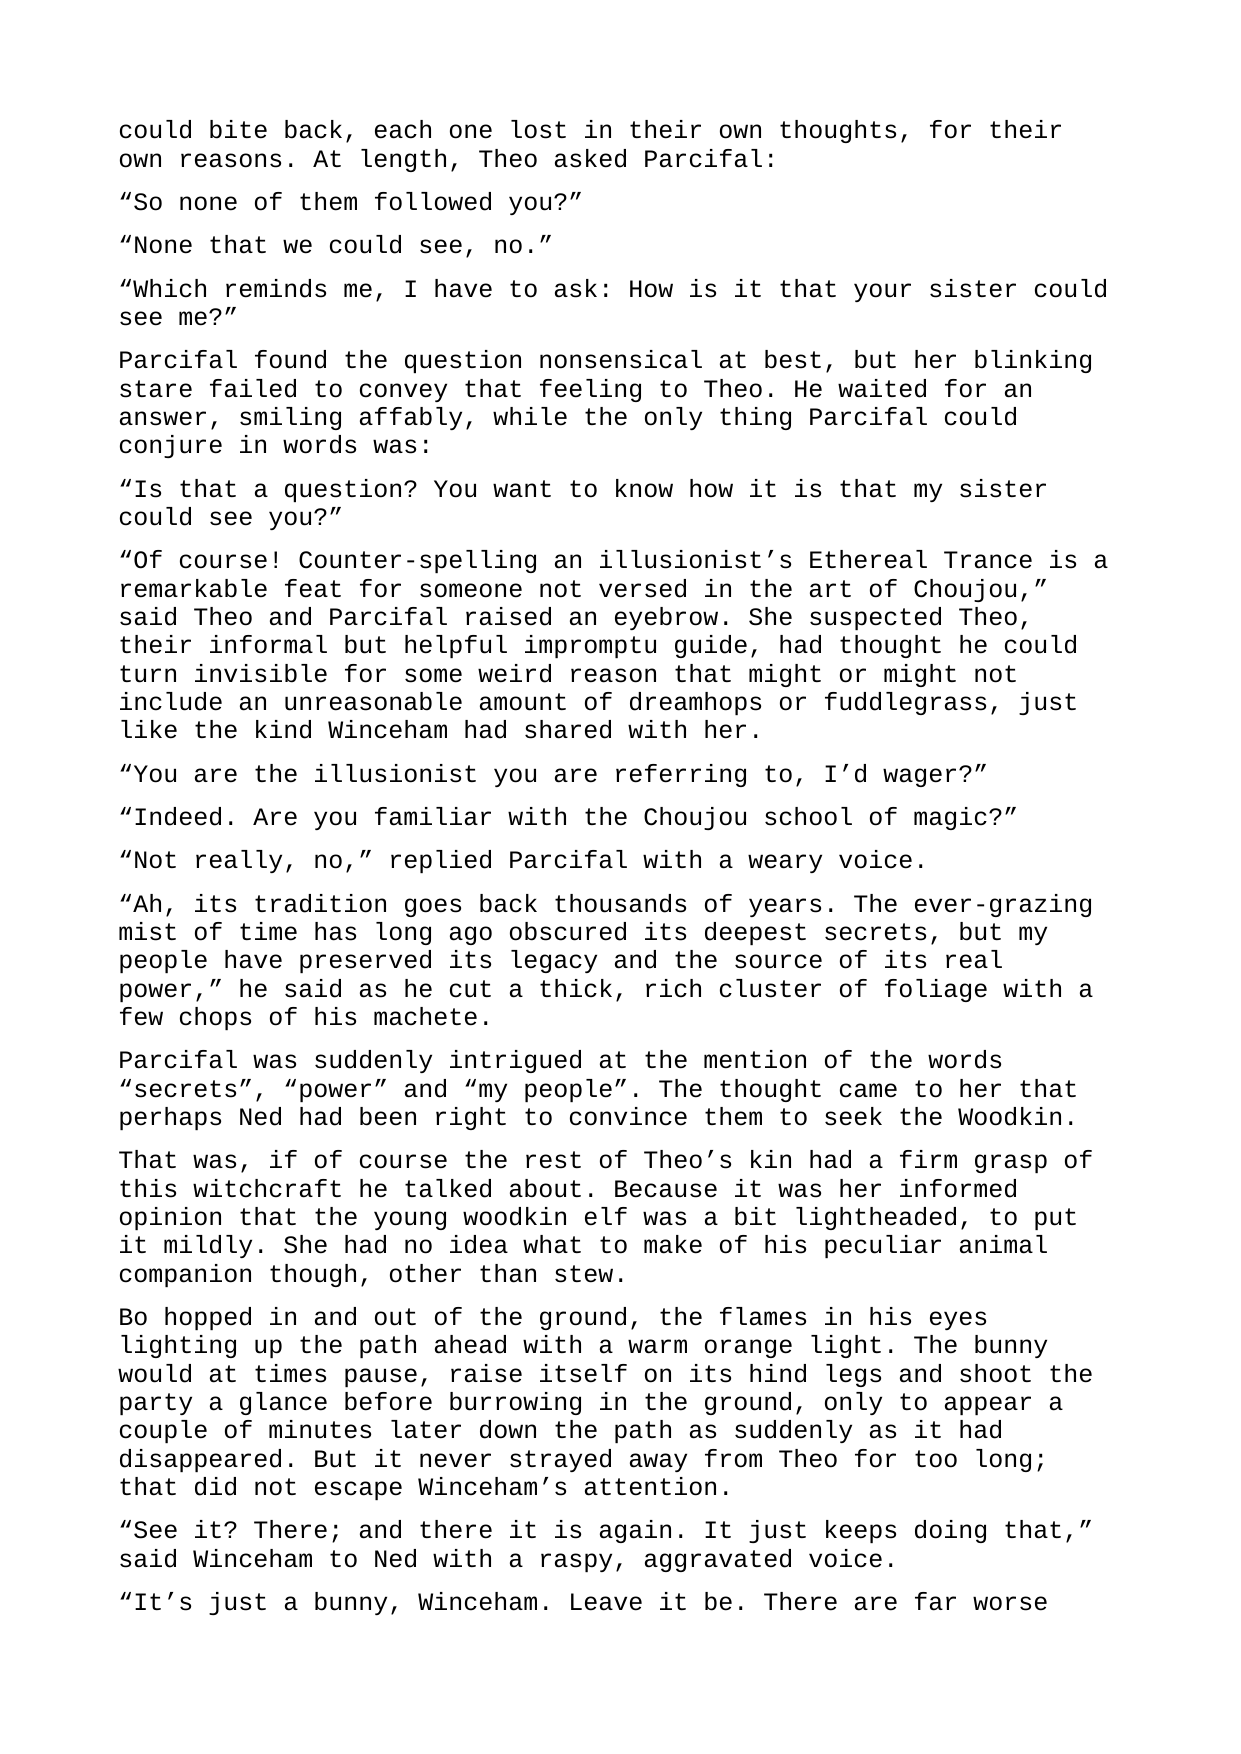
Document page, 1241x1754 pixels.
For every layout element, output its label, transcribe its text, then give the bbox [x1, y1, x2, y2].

text could bite back, each one lost in their own thoughts, for their own reasons. At length, Theo asked Parcifal: [118, 118, 1122, 175]
text “Not really, no,” replied Parcifal with a weary voice. [118, 848, 1122, 876]
text “See it? There; and there it is again. It just keeps doing that,” said Winceham to Ned with a raspy, aggravated voice. [118, 1518, 1122, 1575]
text “It’s just a bunny, Winceham. Leave it be. There are far worse [118, 1590, 1122, 1618]
text “Is that a question? You want to know how it is that my sister could see you?” [118, 476, 1122, 533]
text “You are the illusionist you are referring to, I’d wager?” [118, 761, 1122, 790]
text “None that we could see, no.” [118, 233, 1122, 261]
text “Indeed. Are you familiar with the Choujou school of magic?” [118, 805, 1122, 833]
text Parcifal found the question nonsensical at best, but her blinking stare failed to convey that feeling to Theo. He waited for an answer, smiling affably, while the only thing Parcifal could conjure in words was: [118, 348, 1122, 461]
text That was, if of course the rest of Theo’s kin had a firm grasp of this witchcraft he talked about. Because it was her informed opinion that the young woodkin elf was a bit lightheaded, to put it mildly. She had no idea what to make of his peculiar animal companion though, other than stew. [118, 1148, 1122, 1290]
text Parcifal was suddenly intrigued at the mention of the words “secrets”, “power” and “my people”. The thought came to her that perhaps Ned had been right to convince them to seek the Woodkin. [118, 1048, 1122, 1133]
text “So none of them followed you?” [118, 190, 1122, 218]
text Bo hopped in and out of the ground, the flames in his eyes lighting up the path ahead with a warm orange light. The bunny would at times pause, raise itself on its hind legs and shoot the party a glance before burrowing in the ground, only to appear a couple of minutes later down the path as suddenly as it had disappeared. But it never strayed away from Theo for too long; that did not escape Winceham’s attention. [118, 1305, 1122, 1503]
text “Which reminds me, I have to ask: How is it that your sister could see me?” [118, 276, 1122, 333]
text “Ah, its tradition goes back thousands of years. The ever-grazing mist of time has long ago obscured its deepest secrets, but my people have preserved its legacy and the source of its real power,” he said as he cut a thick, rich cluster of foliage with a few chops of his machete. [118, 891, 1122, 1033]
text “Of course! Counter-spelling an illusionist’s Ethereal Trance is a remarkable feat for someone not versed in the art of Choujou,” said Theo and Parcifal raised an eyebrow. She suspected Theo, their informal but helpful impromptu guide, had thought he could turn invisible for some weird reason that might or might not include an unreasonable amount of dreamhops or fuddlegrass, just like the kind Winceham had shared with her. [118, 548, 1122, 746]
